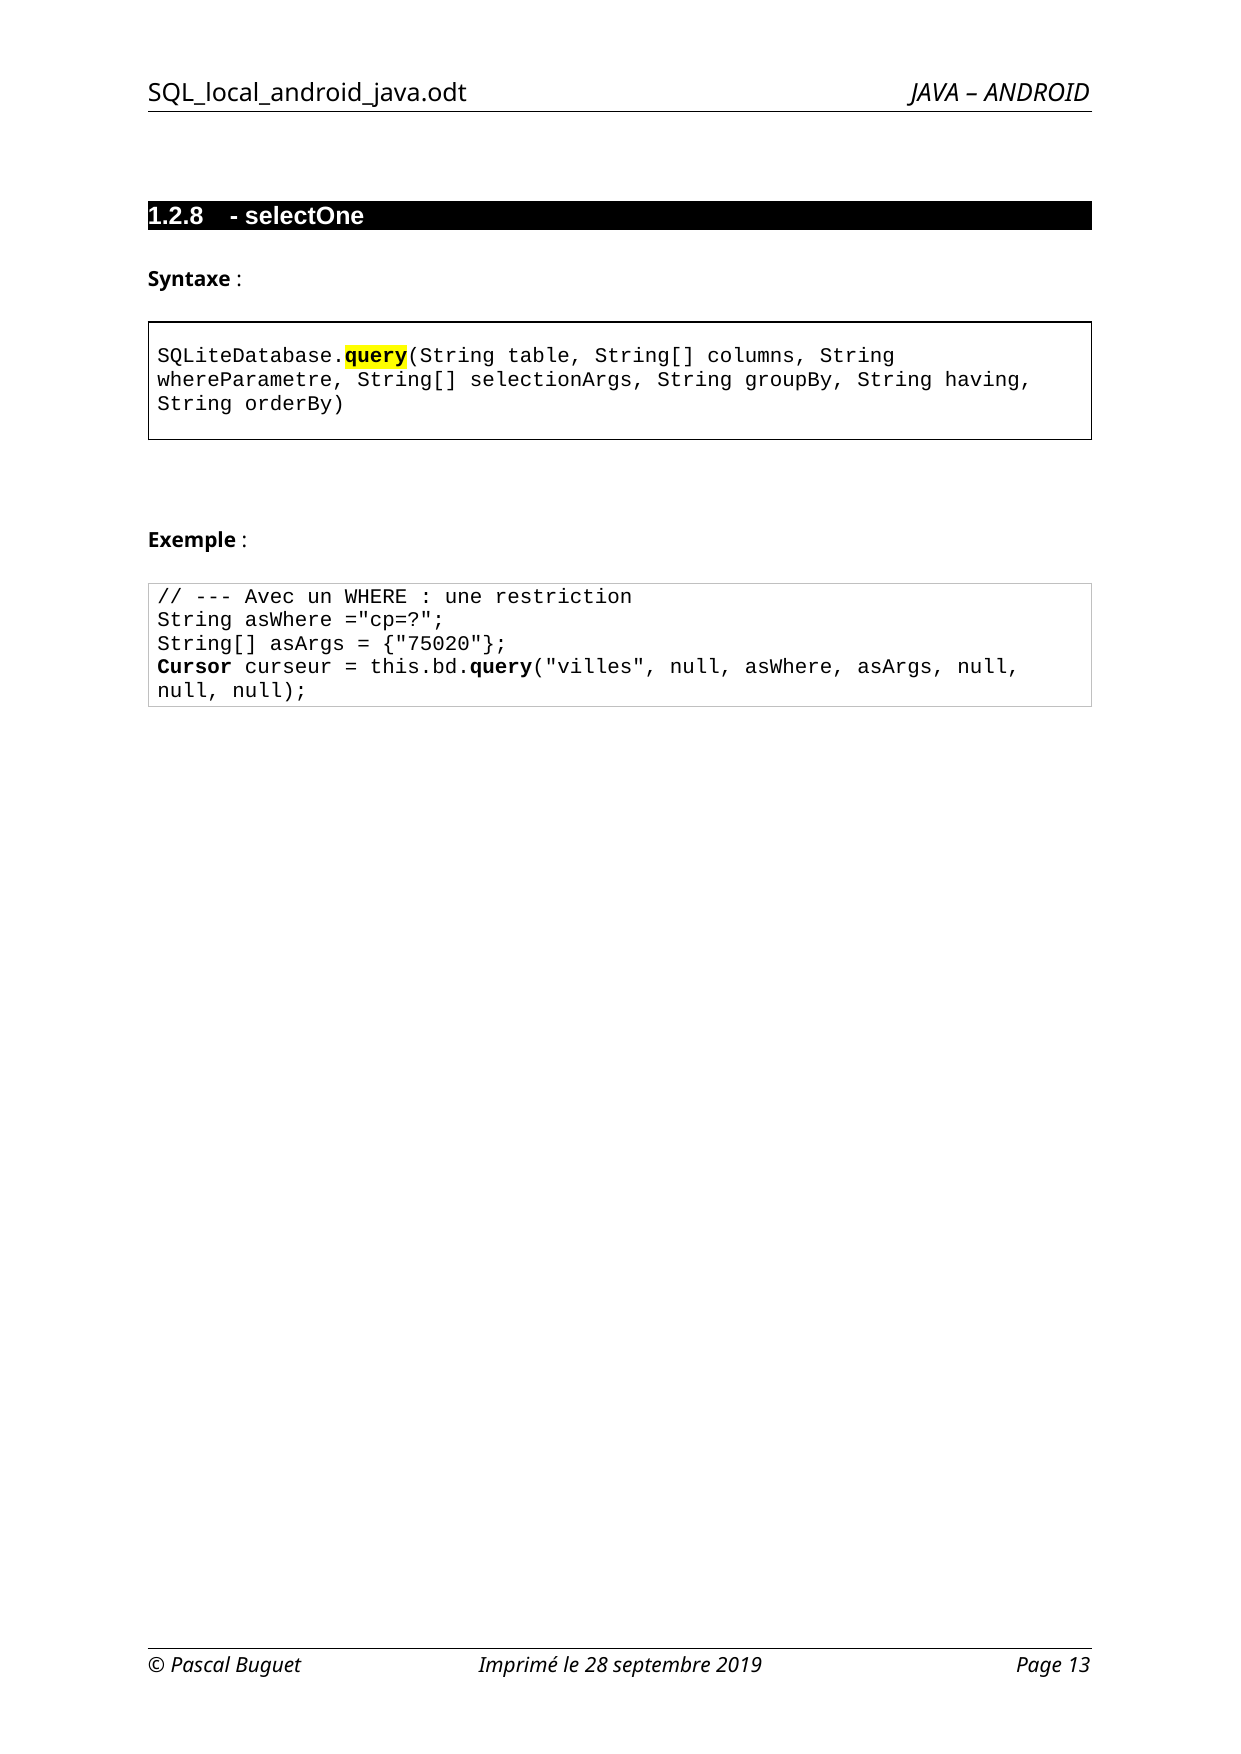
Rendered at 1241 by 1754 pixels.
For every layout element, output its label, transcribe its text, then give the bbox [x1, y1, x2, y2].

subtitle - selectOne [148, 201, 1092, 230]
text Syntaxe : [148, 264, 1092, 293]
text String[] asArgs = {"75020"}; [149, 630, 1091, 653]
text String asWhere ="cp=?"; [149, 606, 1091, 630]
text Cursor curseur = this.bd.query("villes", null, asWhere, asArgs, null, null, null); [149, 653, 1091, 706]
text // --- Avec un WHERE : une restriction [149, 584, 1091, 606]
text SQLiteDatabase.query(String table, String[] columns, String whereParametre, String[] selectionArgs, String groupBy, String having, String orderBy) [149, 323, 1091, 439]
text Exemple : [148, 526, 1092, 554]
